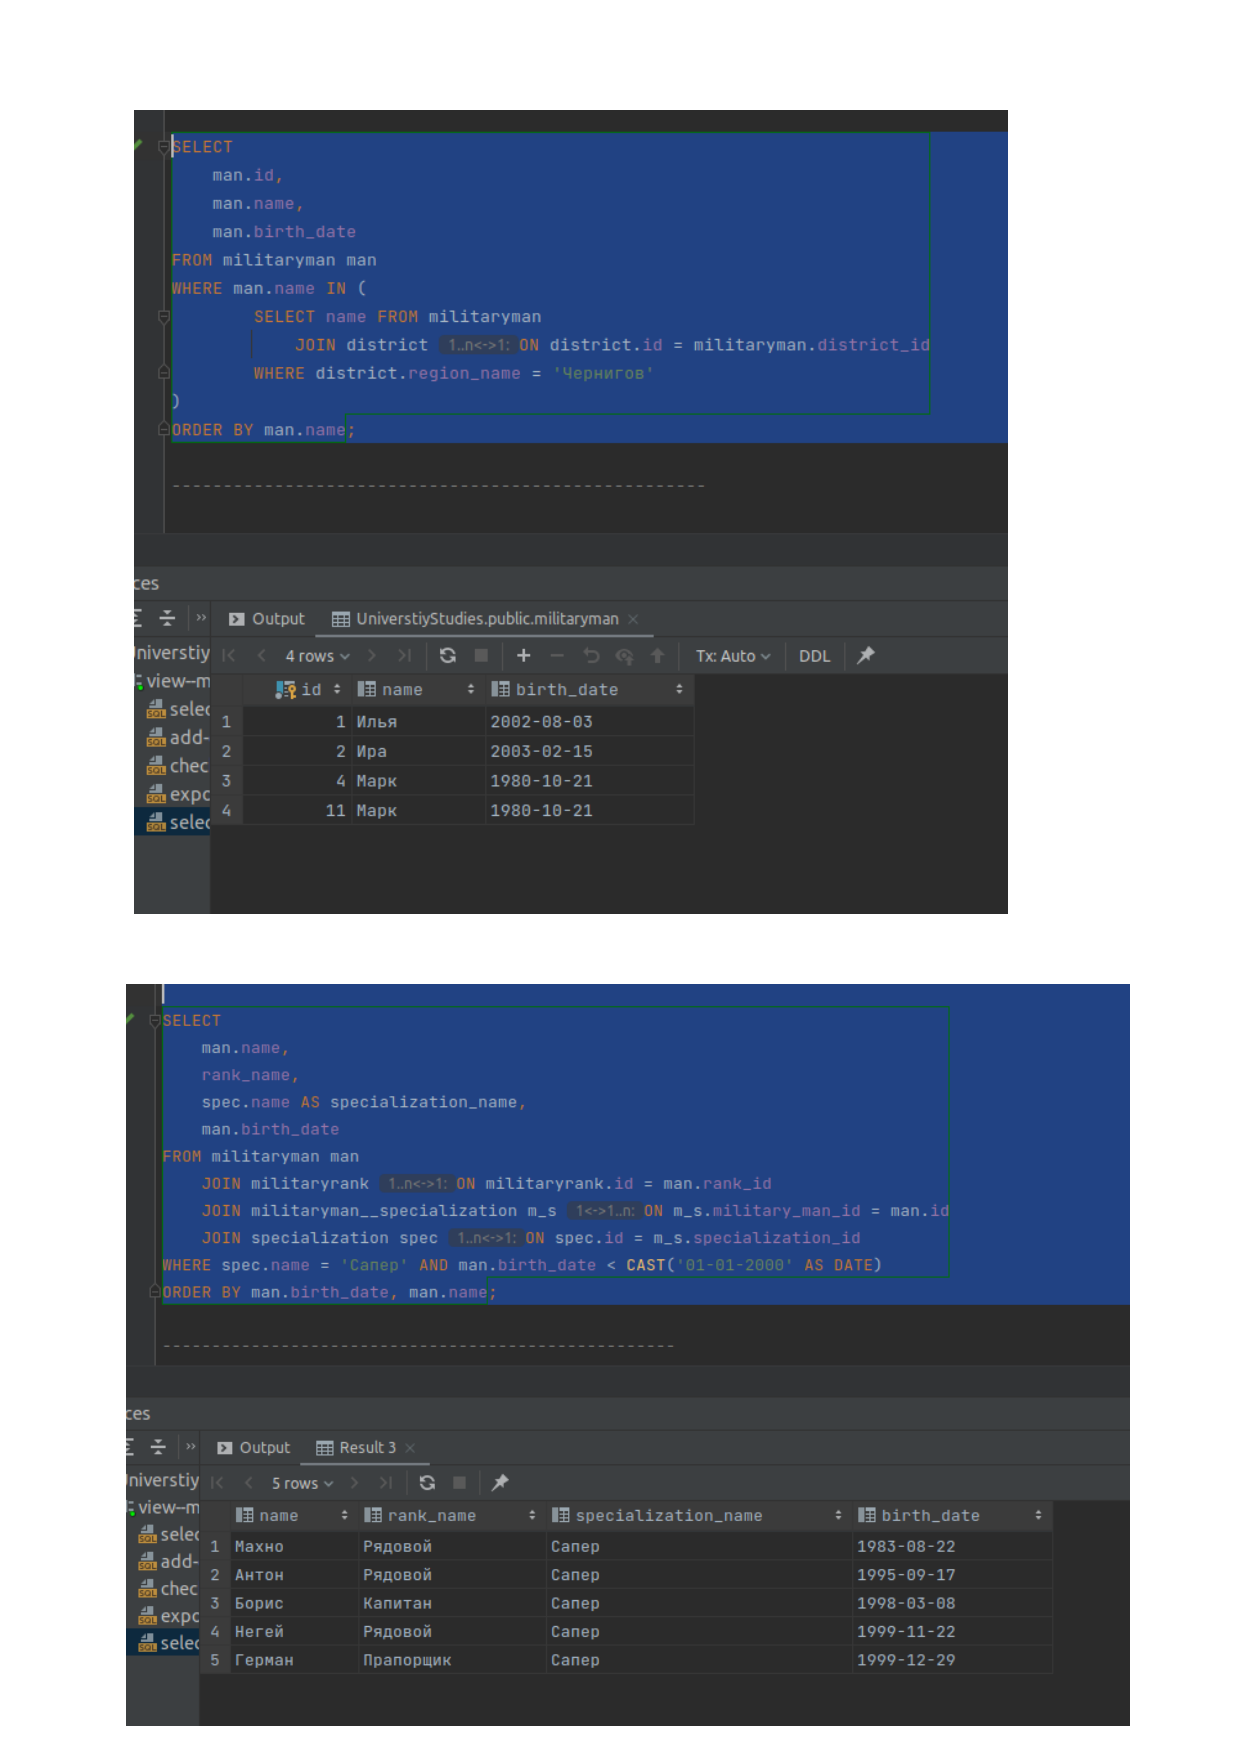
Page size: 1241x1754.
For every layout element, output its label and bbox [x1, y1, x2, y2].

picture [126, 984, 1130, 1726]
picture [134, 110, 1008, 914]
